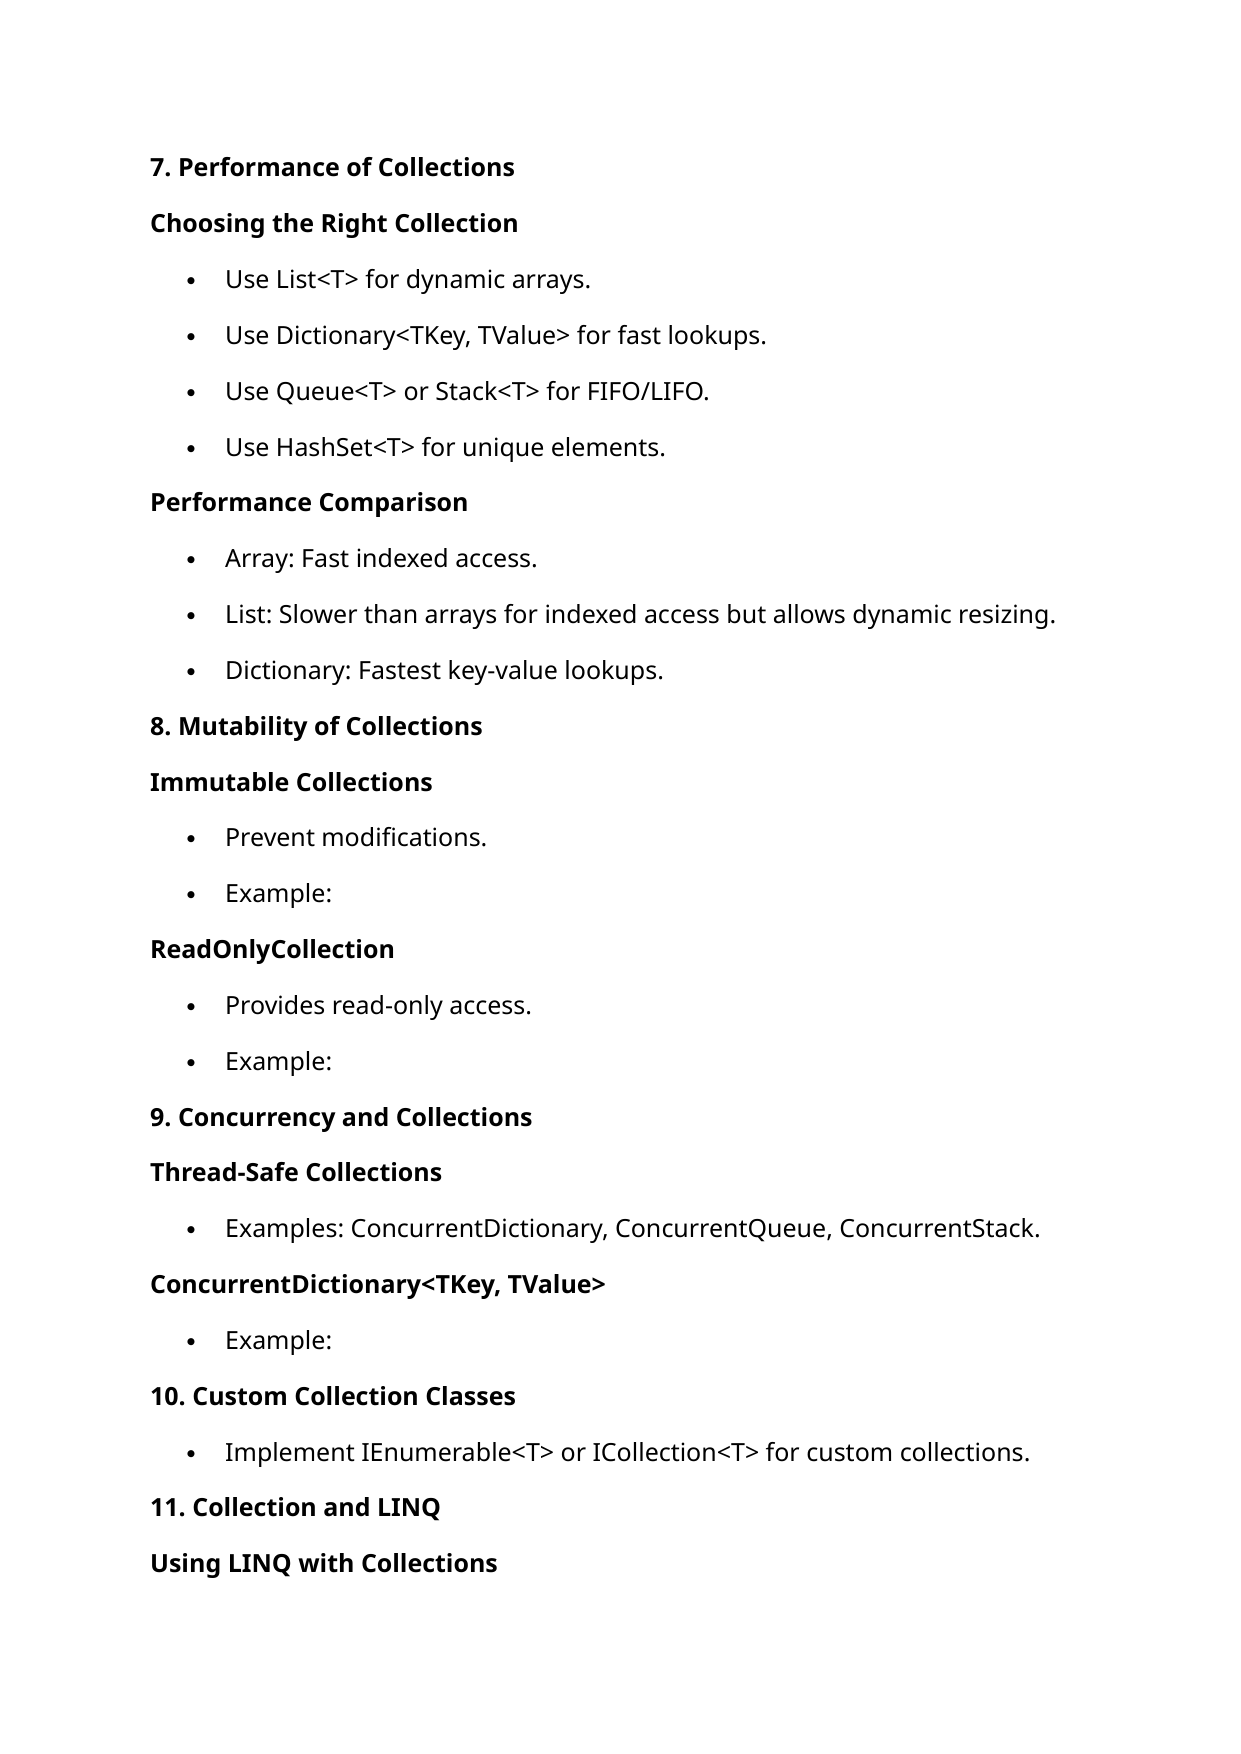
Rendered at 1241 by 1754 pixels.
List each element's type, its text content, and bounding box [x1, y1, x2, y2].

list Array: Fast indexed access. [187, 541, 1090, 575]
text Performance Comparison [150, 485, 1090, 519]
list Use Dictionary<TKey, TValue> for fast lookups. [187, 317, 1090, 352]
text Using LINQ with Collections [150, 1546, 1090, 1580]
list Dictionary: Fastest key-value lookups. [187, 652, 1090, 687]
list Examples: ConcurrentDictionary, ConcurrentQueue, ConcurrentStack. [187, 1211, 1090, 1245]
text Immutable Collections [150, 764, 1090, 798]
text 10. Custom Collection Classes [150, 1378, 1090, 1412]
list List: Slower than arrays for indexed access but allows dynamic resizing. [187, 597, 1090, 631]
text 8. Mutability of Collections [150, 708, 1090, 742]
list Example: [187, 876, 1090, 910]
text 9. Concurrency and Collections [150, 1099, 1090, 1133]
text 11. Collection and LINQ [150, 1490, 1090, 1524]
list Prevent modifications. [187, 820, 1090, 854]
text ReadOnlyCollection [150, 932, 1090, 966]
list Provides read-only access. [187, 987, 1090, 1022]
list Use HashSet<T> for unique elements. [187, 429, 1090, 463]
list Use List<T> for dynamic arrays. [187, 262, 1090, 296]
list Use Queue<T> or Stack<T> for FIFO/LIFO. [187, 373, 1090, 407]
list Implement IEnumerable<T> or ICollection<T> for custom collections. [187, 1434, 1090, 1468]
list Example: [187, 1322, 1090, 1357]
text ConcurrentDictionary<TKey, TValue> [150, 1267, 1090, 1301]
text 7. Performance of Collections [150, 150, 1090, 184]
list Example: [187, 1043, 1090, 1077]
text Thread-Safe Collections [150, 1155, 1090, 1189]
text Choosing the Right Collection [150, 206, 1090, 240]
